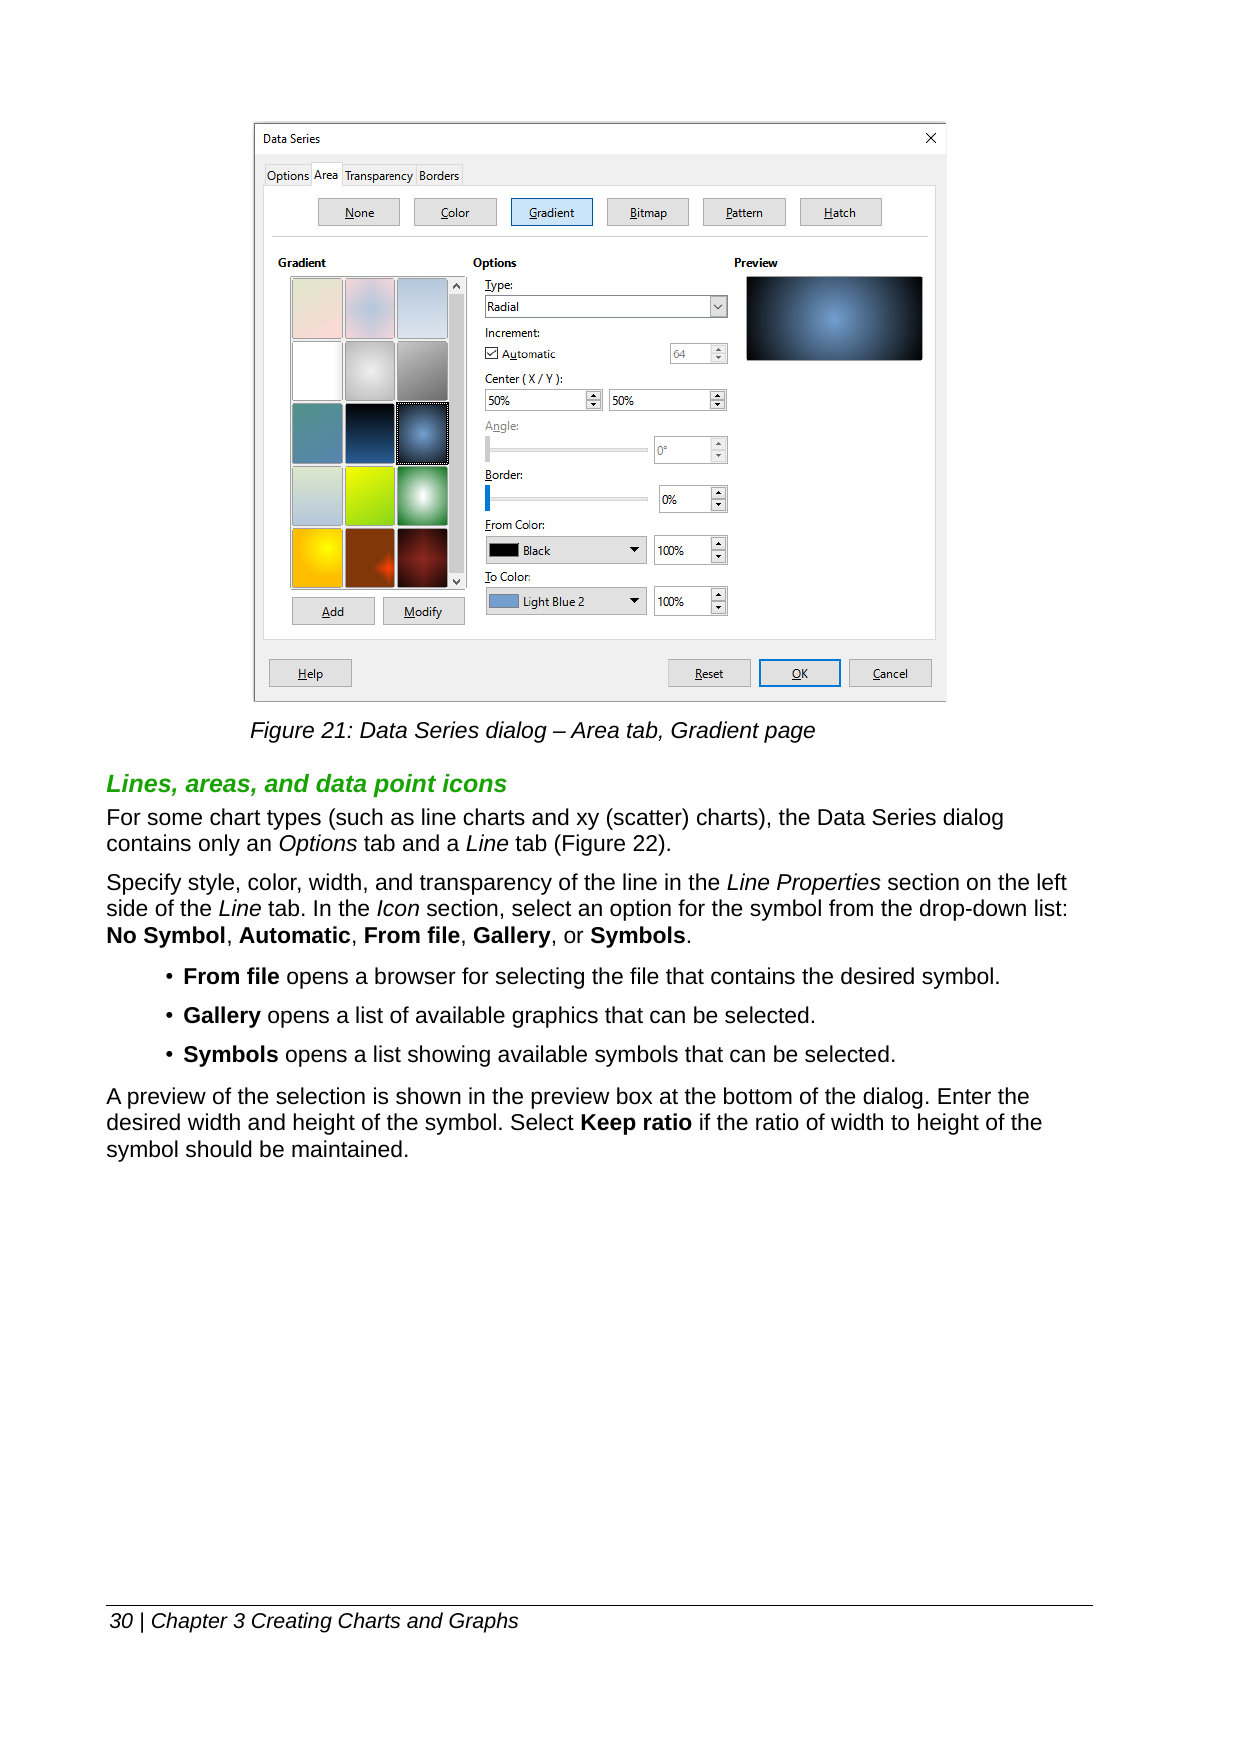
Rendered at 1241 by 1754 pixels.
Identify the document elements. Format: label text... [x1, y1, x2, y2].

text A preview of the selection is shown in the preview box at the bottom of the dialog. Enter the desired width and height of the symbol. Select Keep ratio if the ratio of width to height of the symbol should be maintained. [106, 1083, 1093, 1162]
text Specify style, color, width, and transparency of the line in the Line Properties section on the left side of the Line tab. In the Icon section, select an option for the symbol from the drop-down list: No Symbol, Automatic, From file, Gallery, or Symbols. [106, 869, 1093, 948]
text Figure 21: Data Series dialog – Area tab, Gradient page [250, 717, 949, 743]
list From file opens a browser for selecting the file that contains the desired symbol. [162, 960, 1093, 990]
subtitle Lines, areas, and data point icons [106, 769, 1093, 797]
picture [252, 121, 947, 702]
list Gallery opens a list of available graphics that can be selected. [162, 999, 1093, 1028]
list Symbols opens a list showing available symbols that can be selected. [162, 1038, 1093, 1070]
text For some chart types (such as line charts and xy (scatter) charts), the Data Series dialog contains only an Options tab and a Line tab (Figure 22). [106, 804, 1093, 856]
